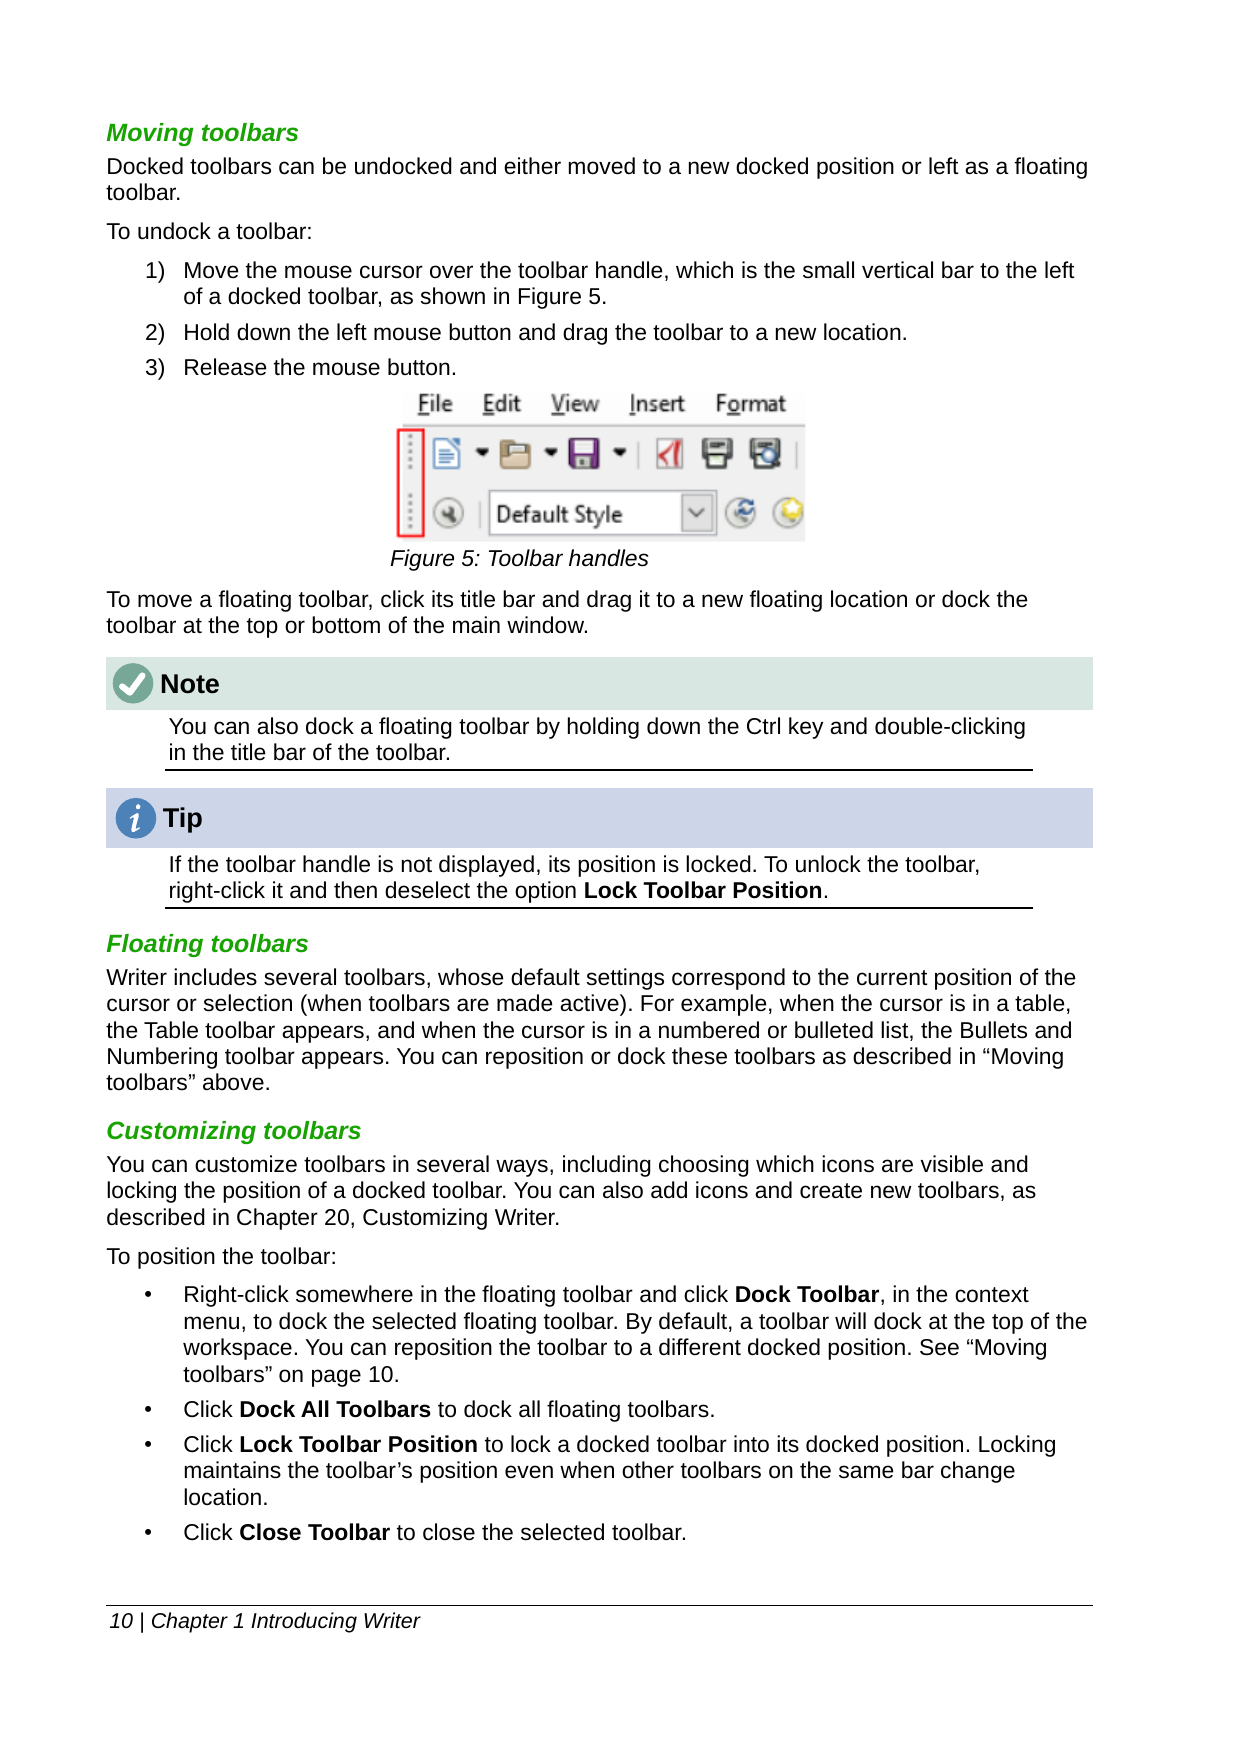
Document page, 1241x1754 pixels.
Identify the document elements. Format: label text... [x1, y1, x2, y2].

text Figure 5: Toolbar handles [390, 392, 809, 571]
list To undock a toolbar: [106, 218, 1093, 244]
list Right-click somewhere in the floating toolbar and click Dock Toolbar, in the context menu, to dock the selected floating toolbar. By default, a toolbar will dock at the top of the workspace. You can reposition the toolbar to a different docked position. See “Moving toolbars” on page 10. [144, 1281, 1093, 1387]
subtitle Customizing toolbars [106, 1116, 1093, 1145]
subtitle Moving toolbars [106, 118, 1093, 147]
text To move a floating toolbar, click its title bar and drag it to a new floating location or dock the toolbar at the top or bottom of the main window. [106, 586, 1093, 639]
list Click Lock Toolbar Position to lock a docked toolbar into its docked position. Locking maintains the toolbar’s position even when other toolbars on the same bar change location. [144, 1431, 1093, 1510]
text Writer includes several toolbars, whose default settings correspond to the current position of the cursor or selection (when toolbars are made active). For example, when the cursor is in a table, the Table toolbar appears, and when the cursor is in a numbered or bulleted list, the Bullets and Numbering toolbar appears. You can reposition or dock these toolbars as described in “Moving toolbars” above. [106, 964, 1093, 1096]
list Click Dock All Toolbars to dock all floating toolbars. [144, 1396, 1093, 1422]
list Hold down the left mouse button and drag the toolbar to a new location. [165, 318, 1093, 345]
text To position the toolbar: [106, 1243, 1093, 1269]
text If the toolbar handle is not displayed, its position is locked. To unlock the toolbar, right-click it and then deselect the option Lock Toolbar Position. [165, 848, 1033, 907]
text You can also dock a floating toolbar by holding down the Ctrl key and double-clicking in the title bar of the toolbar. [165, 710, 1033, 769]
subtitle Note [106, 657, 1093, 710]
text You can customize toolbars in several ways, including choosing which icons are visible and locking the position of a docked toolbar. You can also add icons and create new toolbars, as described in Chapter 20, Customizing Writer. [106, 1151, 1093, 1230]
list Click Close Toolbar to close the selected toolbar. [144, 1519, 1093, 1545]
subtitle Tip [106, 788, 1093, 848]
text Docked toolbars can be undocked and either moved to a new docked position or left as a floating toolbar. [106, 153, 1093, 206]
list Move the mouse cursor over the toolbar handle, which is the small vertical bar to the left of a docked toolbar, as shown in Figure 5. [165, 257, 1093, 309]
list Release the mouse button. [165, 354, 1093, 380]
picture [392, 392, 807, 545]
subtitle Floating toolbars [106, 929, 1093, 958]
